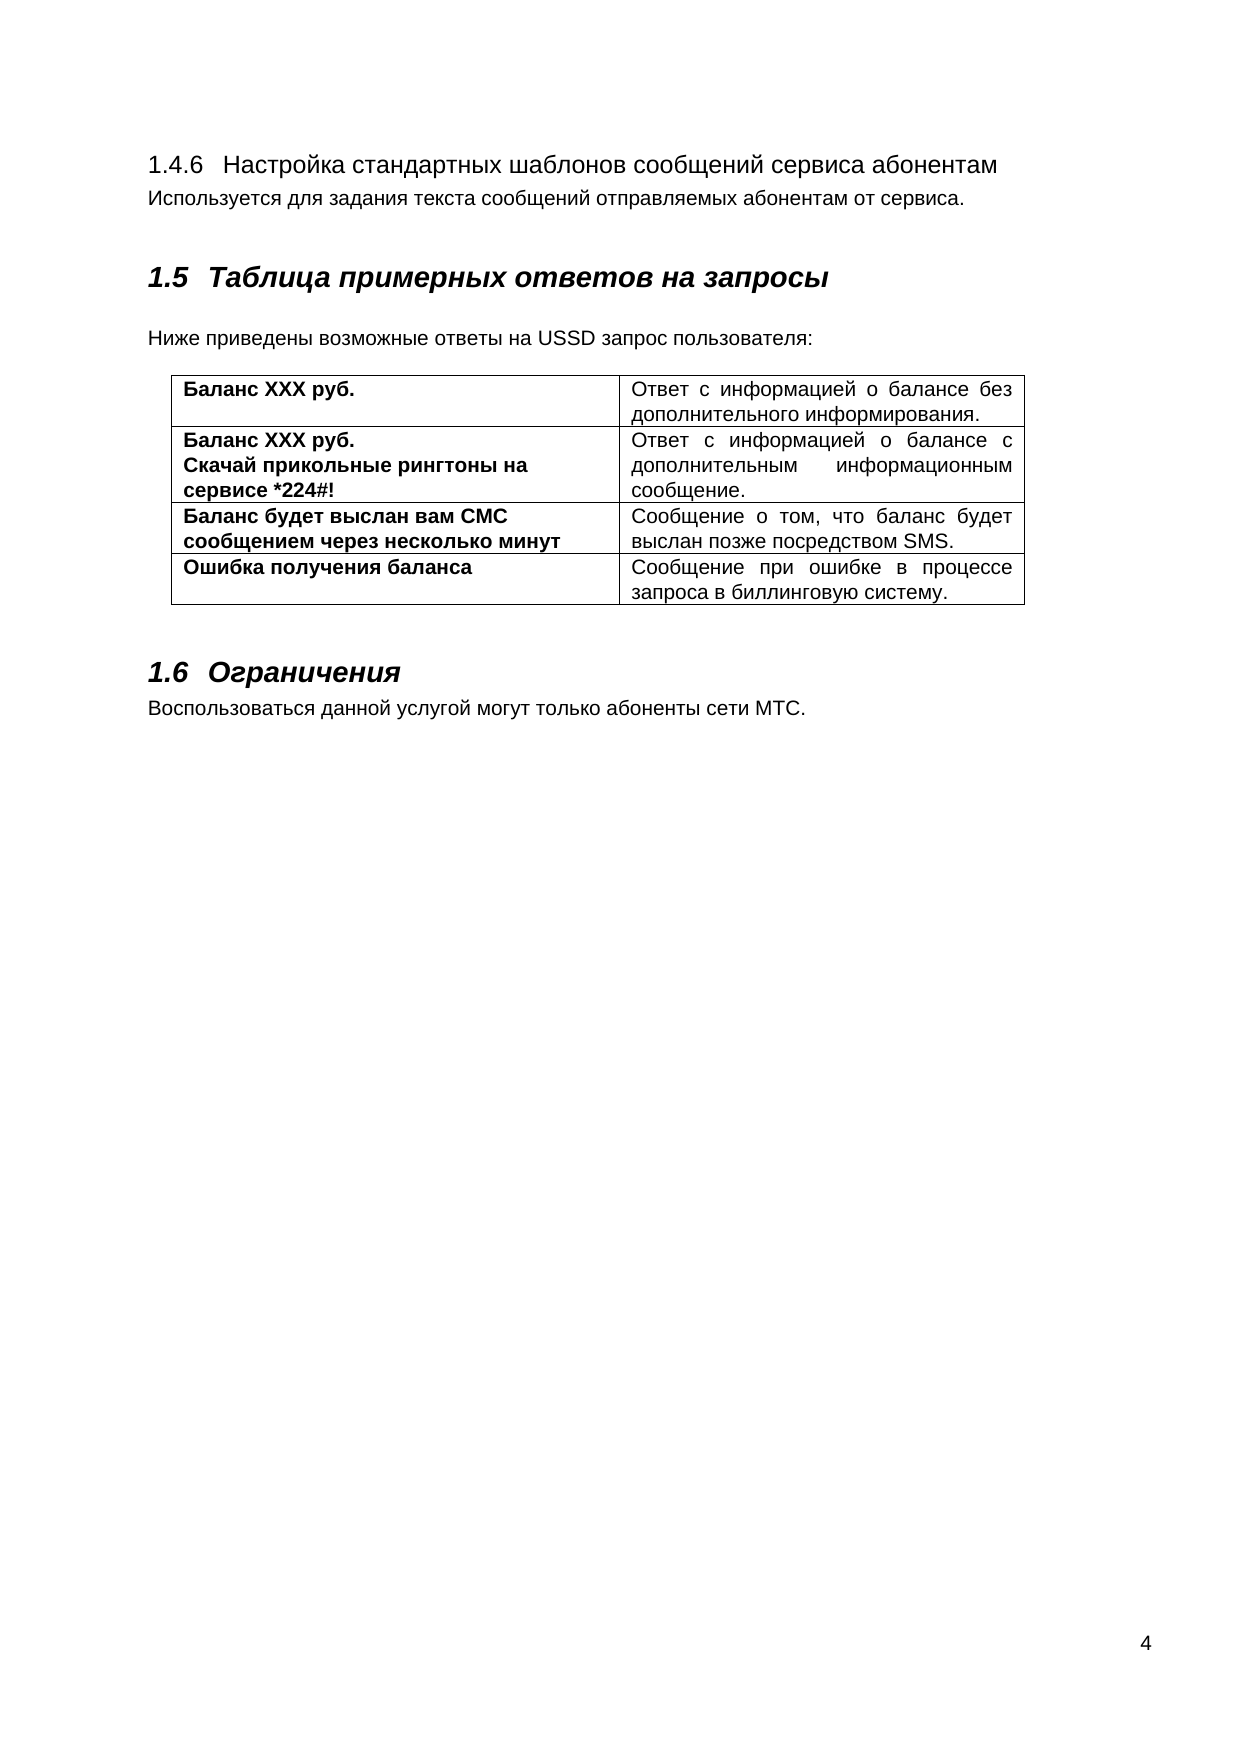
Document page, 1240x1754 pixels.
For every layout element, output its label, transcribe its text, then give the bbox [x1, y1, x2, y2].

table_cell Баланс будет выслан вам СМС сообщением через несколько минут [172, 503, 619, 553]
text Ниже приведены возможные ответы на USSD запрос пользователя: [148, 325, 1152, 350]
table_header Ответ с информацией о балансе без дополнительного информирования. [620, 376, 1024, 426]
table_cell Баланс XXX руб. Скачай прикольные рингтоны на сервисе *224#! [172, 427, 619, 502]
table_cell Ответ с информацией о балансе с дополнительным информационным сообщение. [620, 427, 1024, 502]
subtitle Настройка стандартных шаблонов сообщений сервиса абонентам [148, 150, 1152, 179]
text Воспользоваться данной услугой могут только абоненты сети МТС. [148, 695, 1152, 720]
table_cell Сообщение при ошибке в процессе запроса в биллинговую систему. [620, 554, 1024, 604]
table_cell Ошибка получения баланса [172, 554, 619, 604]
table_header Баланс XXX руб. [172, 376, 619, 426]
text Используется для задания текста сообщений отправляемых абонентам от сервиса. [148, 185, 1152, 210]
table_cell Сообщение о том, что баланс будет выслан позже посредством SMS. [620, 503, 1024, 553]
subtitle Таблица примерных ответов на запросы [148, 260, 1152, 293]
subtitle Ограничения [148, 655, 1152, 688]
